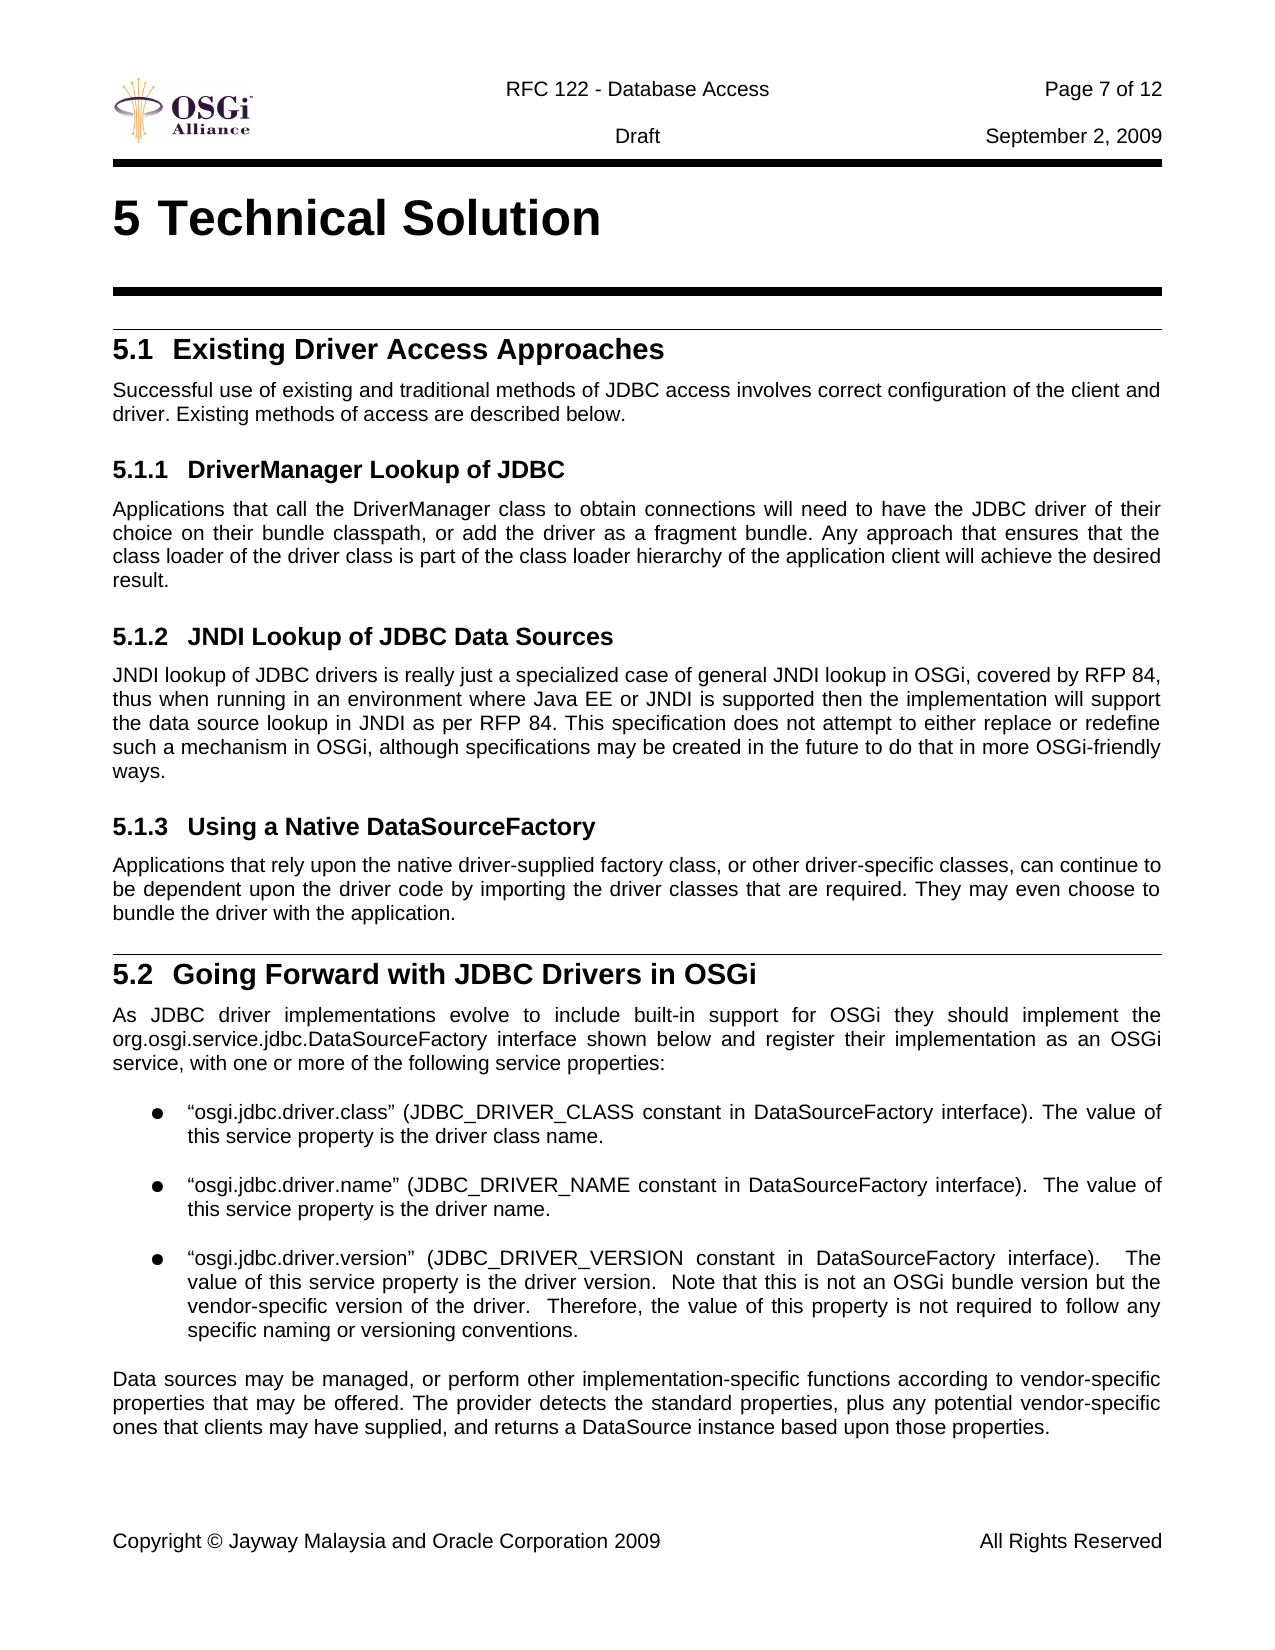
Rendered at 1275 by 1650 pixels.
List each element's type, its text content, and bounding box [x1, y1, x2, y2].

text JNDI lookup of JDBC drivers is really just a specialized case of general JNDI lookup in OSGi, covered by RFP 84, thus when running in an environment where Java EE or JNDI is supported then the implementation will support the data source lookup in JNDI as per RFP 84. This specification does not attempt to either replace or redefine such a mechanism in OSGi, although specifications may be created in the future to do that in more OSGi-friendly ways. [112, 663, 1162, 782]
subtitle Going Forward with JDBC Drivers in OSGi [112, 955, 1162, 991]
text Data sources may be managed, or perform other implementation-specific functions according to vendor-specific properties that may be offered. The provider detects the standard properties, plus any potential vendor-specific ones that clients may have supplied, and returns a DataSource instance based upon those properties. [112, 1367, 1162, 1438]
subtitle Technical Solution [112, 160, 1162, 296]
list “osgi.jdbc.driver.class” (JDBC_DRIVER_CLASS constant in DataSourceFactory interface). The value of this service property is the driver class name. [150, 1100, 1162, 1148]
subtitle Existing Driver Access Approaches [112, 330, 1162, 366]
list “osgi.jdbc.driver.name” (JDBC_DRIVER_NAME constant in DataSourceFactory interface). The value of this service property is the driver name. [150, 1173, 1162, 1221]
text Applications that rely upon the native driver-supplied factory class, or other driver-specific classes, can continue to be dependent upon the driver code by importing the driver classes that are required. They may even choose to bundle the driver with the application. [112, 853, 1162, 925]
subtitle DriverManager Lookup of JDBC [112, 455, 1162, 484]
picture [114, 78, 253, 143]
text Applications that call the DriverManager class to obtain connections will need to have the JDBC driver of their choice on their bundle classpath, or add the driver as a fragment bundle. Any approach that ensures that the class loader of the driver class is part of the class loader hierarchy of the application client will achieve the desired result. [112, 496, 1162, 592]
subtitle JNDI Lookup of JDBC Data Sources [112, 621, 1162, 650]
subtitle Using a Native DataSourceFactory [112, 812, 1162, 840]
text Successful use of existing and traditional methods of JDBC access involves correct configuration of the client and driver. Existing methods of access are described below. [112, 378, 1162, 426]
list “osgi.jdbc.driver.version” (JDBC_DRIVER_VERSION constant in DataSourceFactory interface). The value of this service property is the driver version. Note that this is not an OSGi bundle version but the vendor-specific version of the driver. Therefore, the value of this property is not required to follow any specific naming or versioning conventions. [150, 1246, 1162, 1342]
text As JDBC driver implementations evolve to include built-in support for OSGi they should implement the org.osgi.service.jdbc.DataSourceFactory interface shown below and register their implementation as an OSGi service, with one or more of the following service properties: [112, 1003, 1162, 1075]
